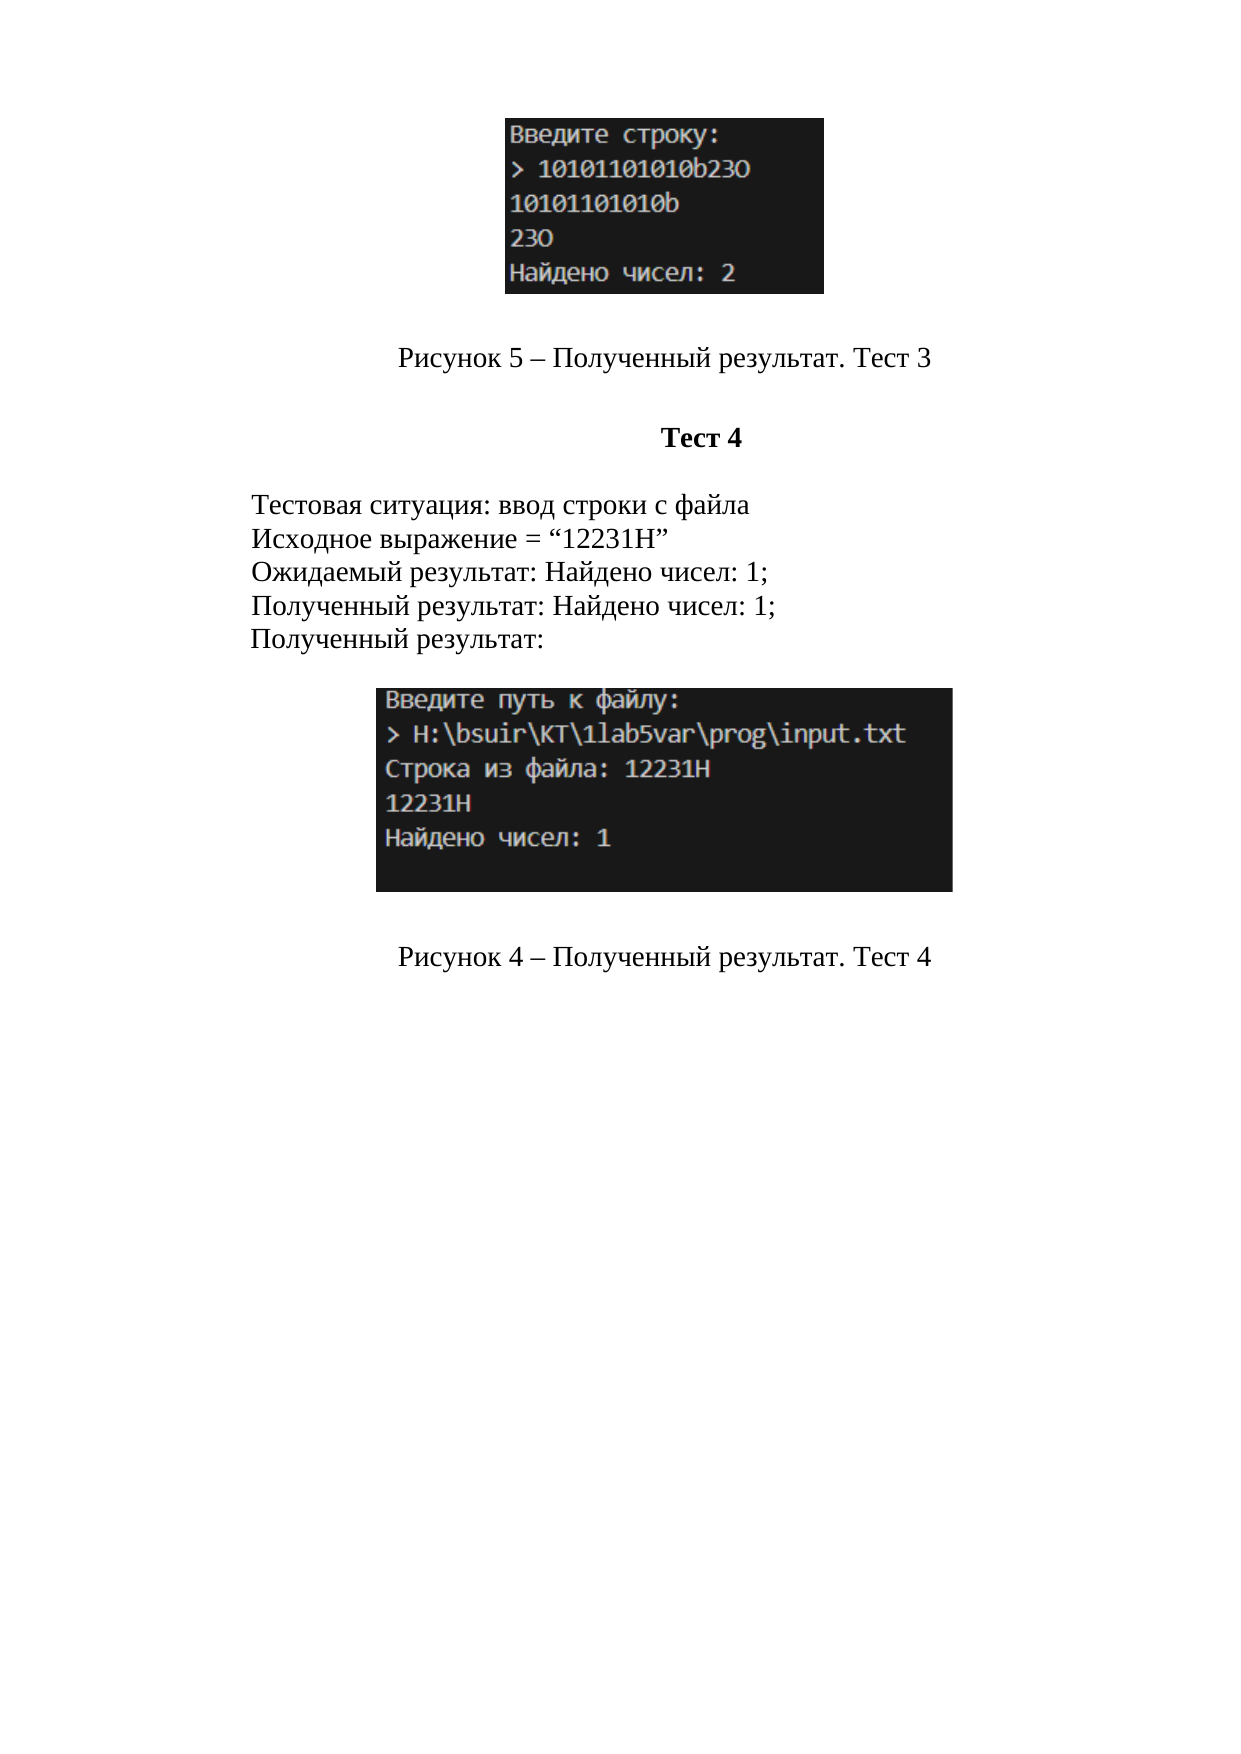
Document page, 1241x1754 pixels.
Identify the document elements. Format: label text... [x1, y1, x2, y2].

picture [505, 118, 824, 294]
text Полученный результат: Найдено чисел: 1; [177, 588, 1152, 622]
text Рисунок 4 – Полученный результат. Тест 4 [177, 939, 1152, 972]
text Рисунок 5 – Полученный результат. Тест 3 [177, 340, 1152, 373]
text Тестовая ситуация: ввод строки с файла [177, 487, 1152, 521]
text Исходное выражение = “12231H” [177, 521, 1152, 554]
text Ожидаемый результат: Найдено чисел: 1; [177, 554, 1152, 588]
text Полученный результат: [177, 622, 1152, 655]
picture [376, 688, 953, 892]
text Тест 4 [177, 420, 1152, 454]
